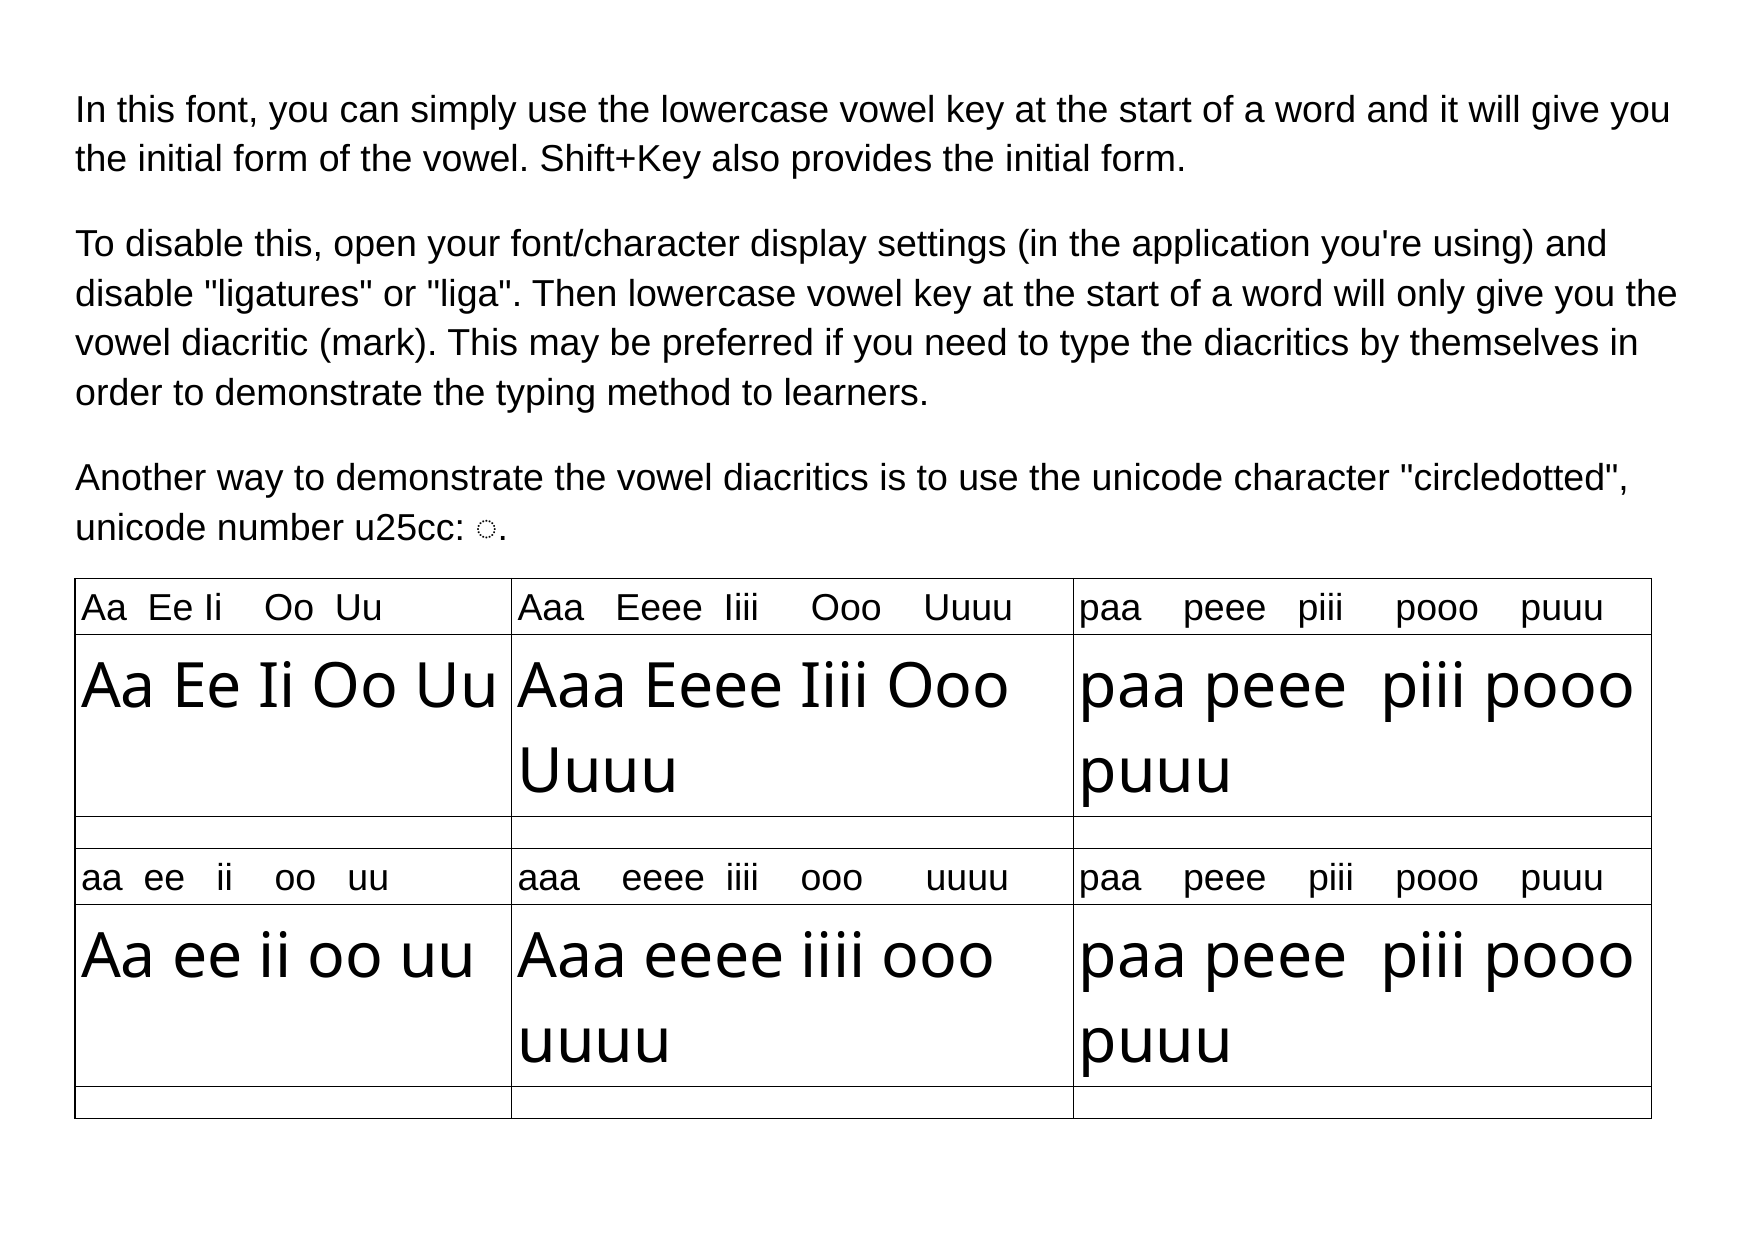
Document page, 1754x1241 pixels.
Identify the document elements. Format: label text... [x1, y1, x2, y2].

table_cell paa peee piii pooo puuu [1074, 905, 1651, 1086]
table_cell aa ee ii oo uu [76, 849, 511, 903]
table_header Aa Ee Ii Oo Uu [76, 579, 511, 633]
text To disable this, open your font/character display settings (in the application you're using) and disable "ligatures" or "liga". Then lowercase vowel key at the start of a word will only give you the vowel diacritic (mark). This may be preferred if you need to type the diacritics by themselves in order to demonstrate the typing method to learners. [75, 221, 1679, 413]
table_cell Aaa eeee iiii ooo uuuu [512, 905, 1073, 1086]
table_cell paa peee piii pooo puuu [1074, 635, 1651, 816]
table_cell Aaa Eeee Iiii Ooo Uuuu [512, 635, 1073, 816]
table_cell paa peee piii pooo puuu [1074, 849, 1651, 903]
table_header paa peee piii pooo puuu [1074, 579, 1651, 633]
table_cell [76, 1087, 511, 1118]
table_cell [512, 817, 1073, 848]
text In this font, you can simply use the lowercase vowel key at the start of a word and it will give you the initial form of the vowel. Shift+Key also provides the initial form. [75, 87, 1679, 179]
table_cell Aa Ee Ii Oo Uu [76, 635, 511, 816]
table_cell [1074, 817, 1651, 848]
table_cell [512, 1087, 1073, 1118]
text Another way to demonstrate the vowel diacritics is to use the unicode character "circledotted", unicode number u25cc: ◌. [75, 455, 1679, 548]
table_cell aaa eeee iiii ooo uuuu [512, 849, 1073, 903]
table_header Aaa Eeee Iiii Ooo Uuuu [512, 579, 1073, 633]
table_cell [76, 817, 511, 848]
table_cell [1074, 1087, 1651, 1118]
table_cell Aa ee ii oo uu [76, 905, 511, 1086]
